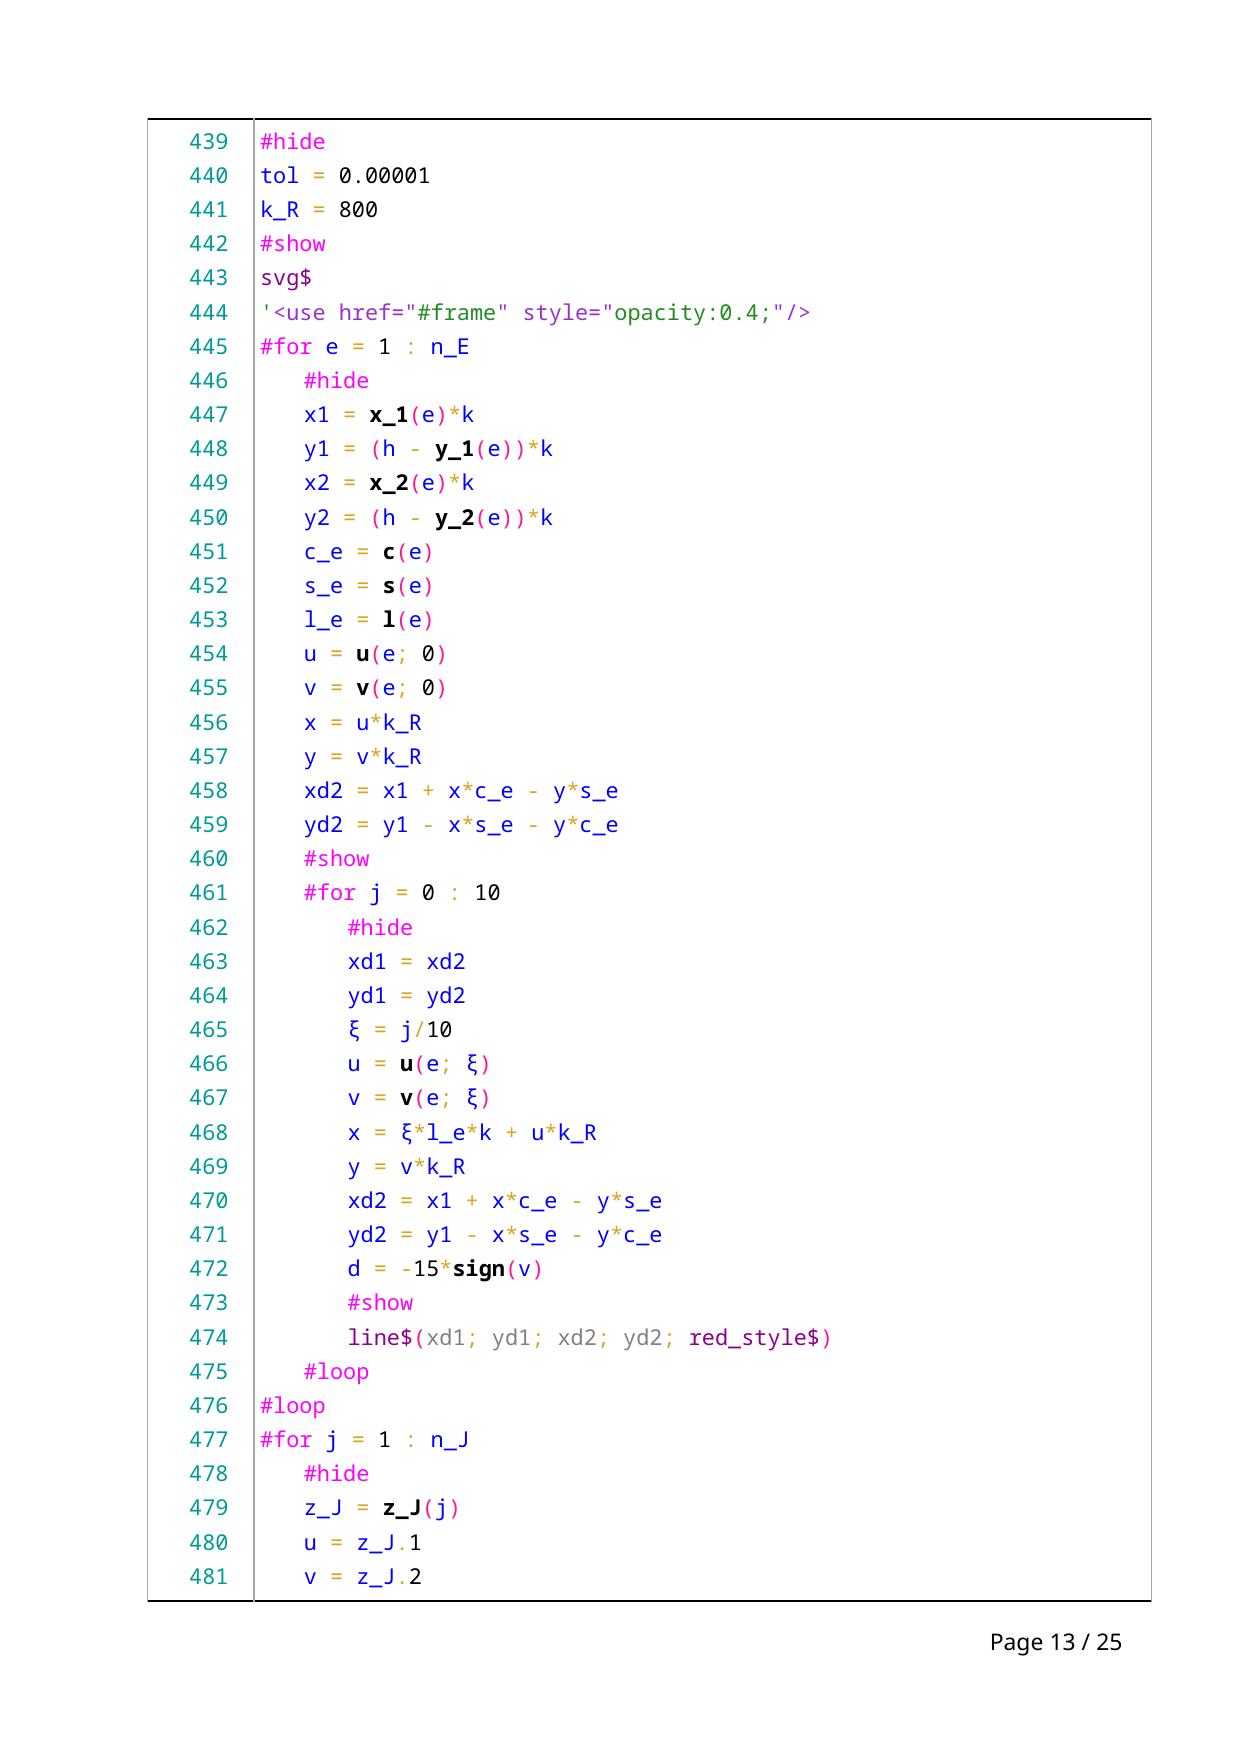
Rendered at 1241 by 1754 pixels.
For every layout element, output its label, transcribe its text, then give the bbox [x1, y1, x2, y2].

table_header 439 440 441 442 443 444 445 446 447 448 449 450 451 452 453 454 455 456 457 458 459 460 461 462 463 464 465 466 467 468 469 470 471 472 473 474 475 476 477 478 479 480 481 [148, 120, 253, 1600]
table_header #hide tol = 0.00001 k_R = 800 #show svg$ '<use href="#frame" style="opacity:0.4;"/> #for e = 1 : n_E #hide x1 = x_1(e)*k y1 = (h - y_1(e))*k x2 = x_2(e)*k y2 = (h - y_2(e))*k c_e = c(e) s_e = s(e) l_e = l(e) u = u(e; 0) v = v(e; 0) x = u*k_R y = v*k_R xd2 = x1 + x*c_e - y*s_e yd2 = y1 - x*s_e - y*c_e #show #for j = 0 : 10 #hide xd1 = xd2 yd1 = yd2 ξ = j/10 u = u(e; ξ) v = v(e; ξ) x = ξ*l_e*k + u*k_R y = v*k_R xd2 = x1 + x*c_e - y*s_e yd2 = y1 - x*s_e - y*c_e d = -15*sign(v) #show line$(xd1; yd1; xd2; yd2; red_style$) #loop #loop #for j = 1 : n_J #hide z_J = z_J(j) u = z_J.1 v = z_J.2 [255, 120, 1151, 1600]
